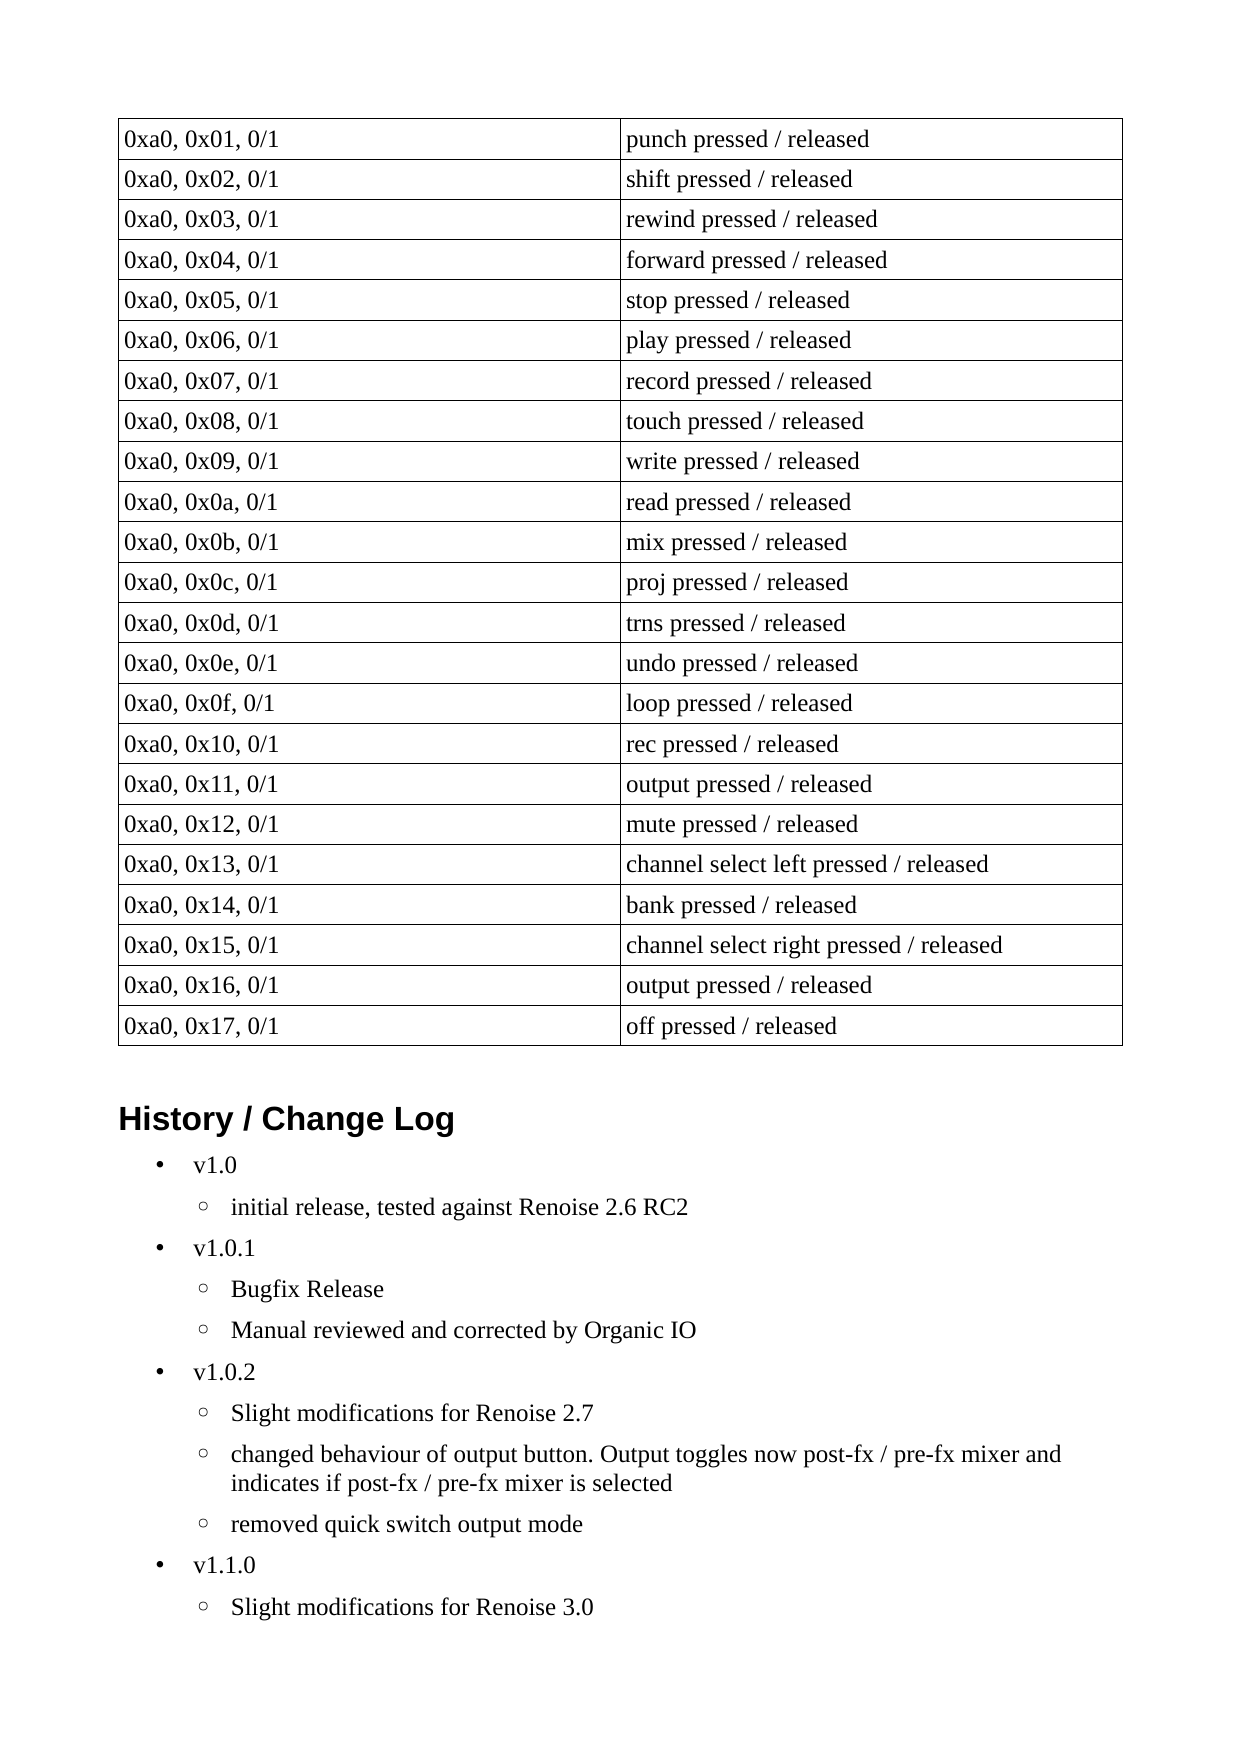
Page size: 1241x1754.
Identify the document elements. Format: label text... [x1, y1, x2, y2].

list removed quick switch output mode [193, 1509, 1122, 1538]
list v1.1.0 [156, 1550, 1122, 1579]
list Slight modifications for Renoise 3.0 [193, 1592, 1122, 1620]
table_cell mix pressed / released [621, 522, 1122, 562]
table_cell stop pressed / released [621, 280, 1122, 320]
table_cell channel select left pressed / released [621, 845, 1122, 884]
table_cell 0xa0, 0x10, 0/1 [119, 724, 620, 763]
table_cell 0xa0, 0x06, 0/1 [119, 321, 620, 360]
table_cell 0xa0, 0x08, 0/1 [119, 401, 620, 441]
table_cell loop pressed / released [621, 684, 1122, 723]
list v1.0.2 [156, 1357, 1122, 1385]
table_cell 0xa0, 0x0c, 0/1 [119, 563, 620, 602]
table_cell rec pressed / released [621, 724, 1122, 763]
table_cell shift pressed / released [621, 160, 1122, 199]
table_cell record pressed / released [621, 361, 1122, 400]
table_cell 0xa0, 0x0b, 0/1 [119, 522, 620, 562]
table_cell 0xa0, 0x0f, 0/1 [119, 684, 620, 723]
list Slight modifications for Renoise 2.7 [193, 1398, 1122, 1427]
table_cell 0xa0, 0x03, 0/1 [119, 200, 620, 239]
table_cell 0xa0, 0x01, 0/1 [119, 119, 620, 158]
table_cell punch pressed / released [621, 119, 1122, 158]
table_cell read pressed / released [621, 482, 1122, 521]
table_cell off pressed / released [621, 1006, 1122, 1045]
table_cell forward pressed / released [621, 240, 1122, 279]
table_cell 0xa0, 0x02, 0/1 [119, 160, 620, 199]
list v1.0 [156, 1150, 1122, 1179]
table_cell 0xa0, 0x0a, 0/1 [119, 482, 620, 521]
table_cell 0xa0, 0x16, 0/1 [119, 966, 620, 1005]
list v1.0.1 [156, 1233, 1122, 1262]
table_cell play pressed / released [621, 321, 1122, 360]
table_cell bank pressed / released [621, 885, 1122, 924]
table_cell 0xa0, 0x15, 0/1 [119, 925, 620, 965]
table_cell 0xa0, 0x11, 0/1 [119, 764, 620, 803]
list changed behaviour of output button. Output toggles now post-fx / pre-fx mixer and indicates if post-fx / pre-fx mixer is selected [193, 1439, 1122, 1497]
table_cell channel select right pressed / released [621, 925, 1122, 965]
table_cell 0xa0, 0x04, 0/1 [119, 240, 620, 279]
table_cell 0xa0, 0x13, 0/1 [119, 845, 620, 884]
table_cell mute pressed / released [621, 805, 1122, 844]
table_cell 0xa0, 0x05, 0/1 [119, 280, 620, 320]
list initial release, tested against Renoise 2.6 RC2 [193, 1192, 1122, 1220]
table_cell 0xa0, 0x09, 0/1 [119, 442, 620, 481]
table_cell trns pressed / released [621, 603, 1122, 642]
table_cell rewind pressed / released [621, 200, 1122, 239]
table_cell proj pressed / released [621, 563, 1122, 602]
table_cell undo pressed / released [621, 643, 1122, 682]
table_cell 0xa0, 0x07, 0/1 [119, 361, 620, 400]
table_cell write pressed / released [621, 442, 1122, 481]
subtitle History / Change Log [118, 1099, 1122, 1138]
list Manual reviewed and corrected by Organic IO [193, 1315, 1122, 1344]
table_cell output pressed / released [621, 764, 1122, 803]
table_cell touch pressed / released [621, 401, 1122, 441]
table_cell 0xa0, 0x12, 0/1 [119, 805, 620, 844]
table_cell output pressed / released [621, 966, 1122, 1005]
list Bugfix Release [193, 1274, 1122, 1303]
table_cell 0xa0, 0x0e, 0/1 [119, 643, 620, 682]
table_cell 0xa0, 0x17, 0/1 [119, 1006, 620, 1045]
table_cell 0xa0, 0x14, 0/1 [119, 885, 620, 924]
table_cell 0xa0, 0x0d, 0/1 [119, 603, 620, 642]
